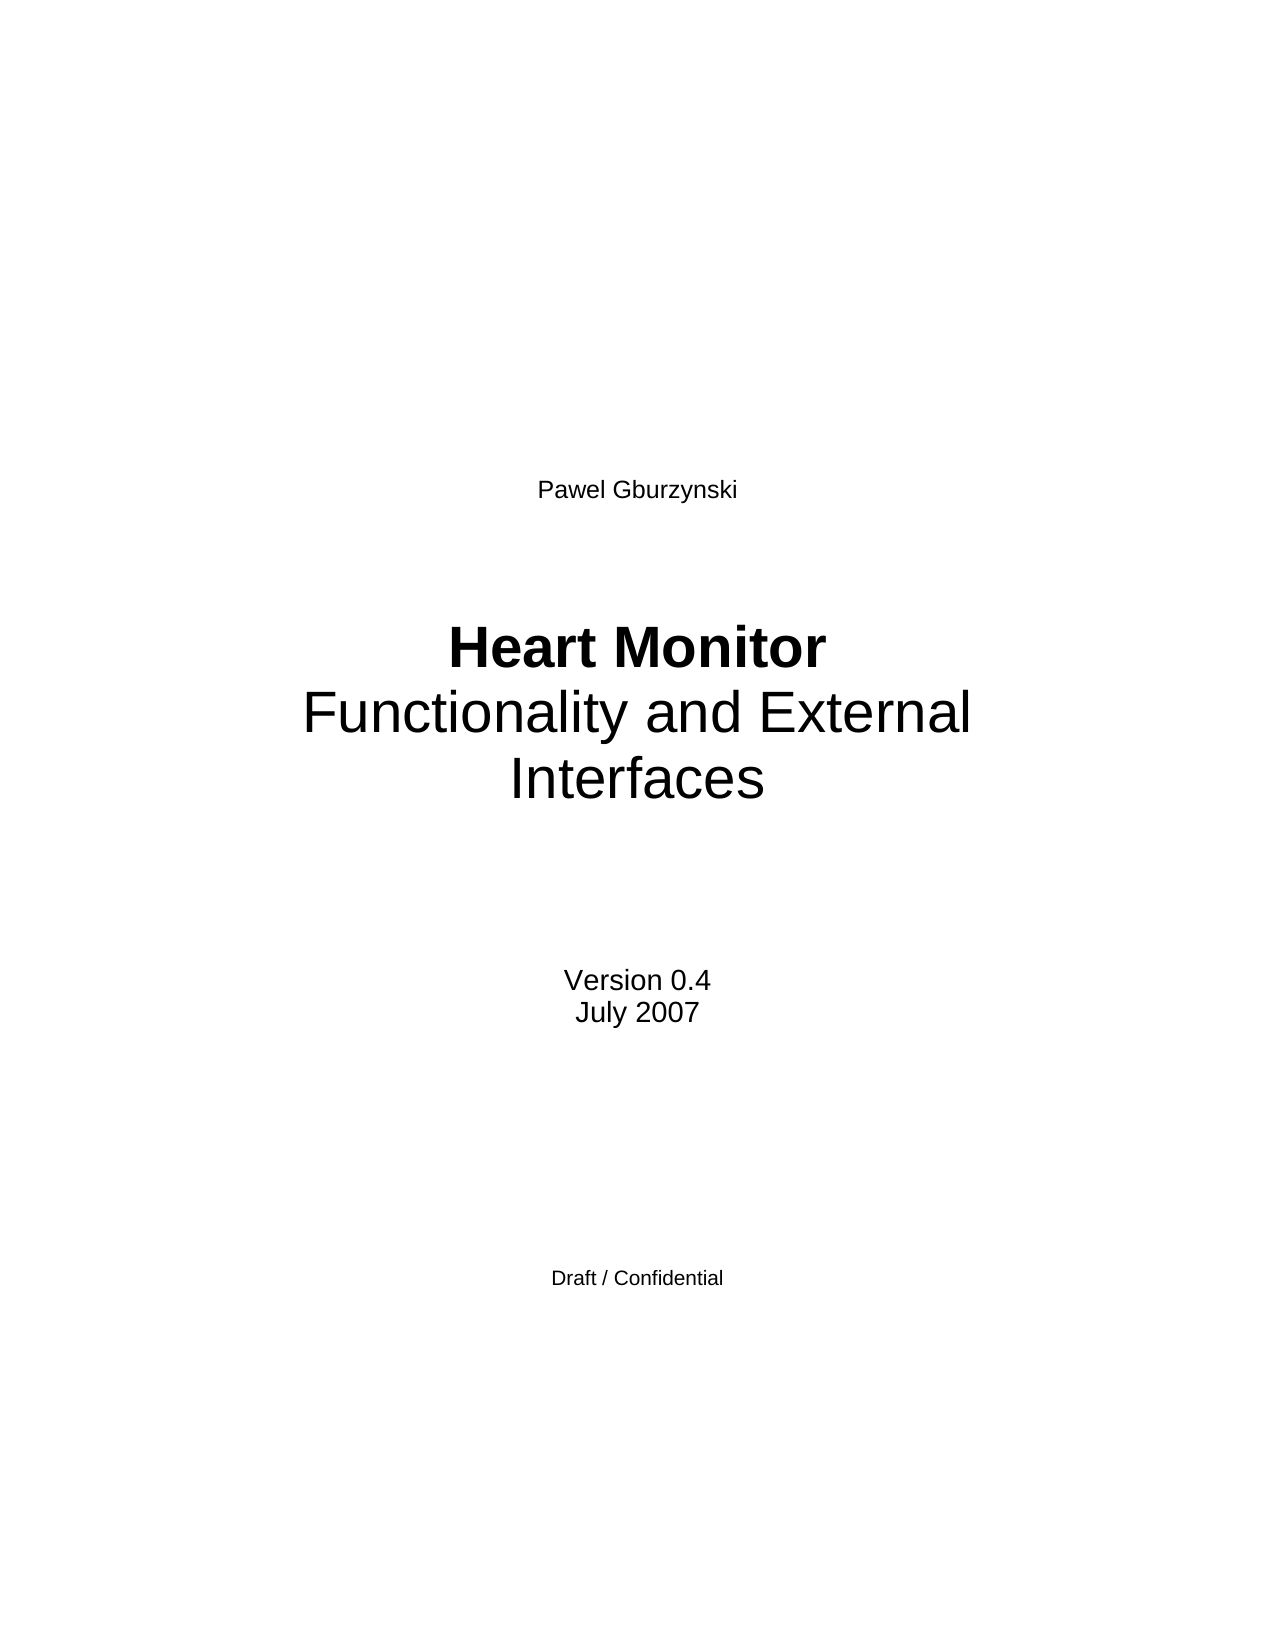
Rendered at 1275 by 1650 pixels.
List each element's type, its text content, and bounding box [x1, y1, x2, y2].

text July 2007 [210, 996, 1065, 1029]
text Functionality and External Interfaces [210, 680, 1065, 811]
subtitle Heart Monitor [210, 615, 1065, 680]
text Version 0.4 [210, 964, 1065, 996]
text Pawel Gburzynski [210, 476, 1065, 504]
text Draft / Confidential [210, 1266, 1065, 1289]
